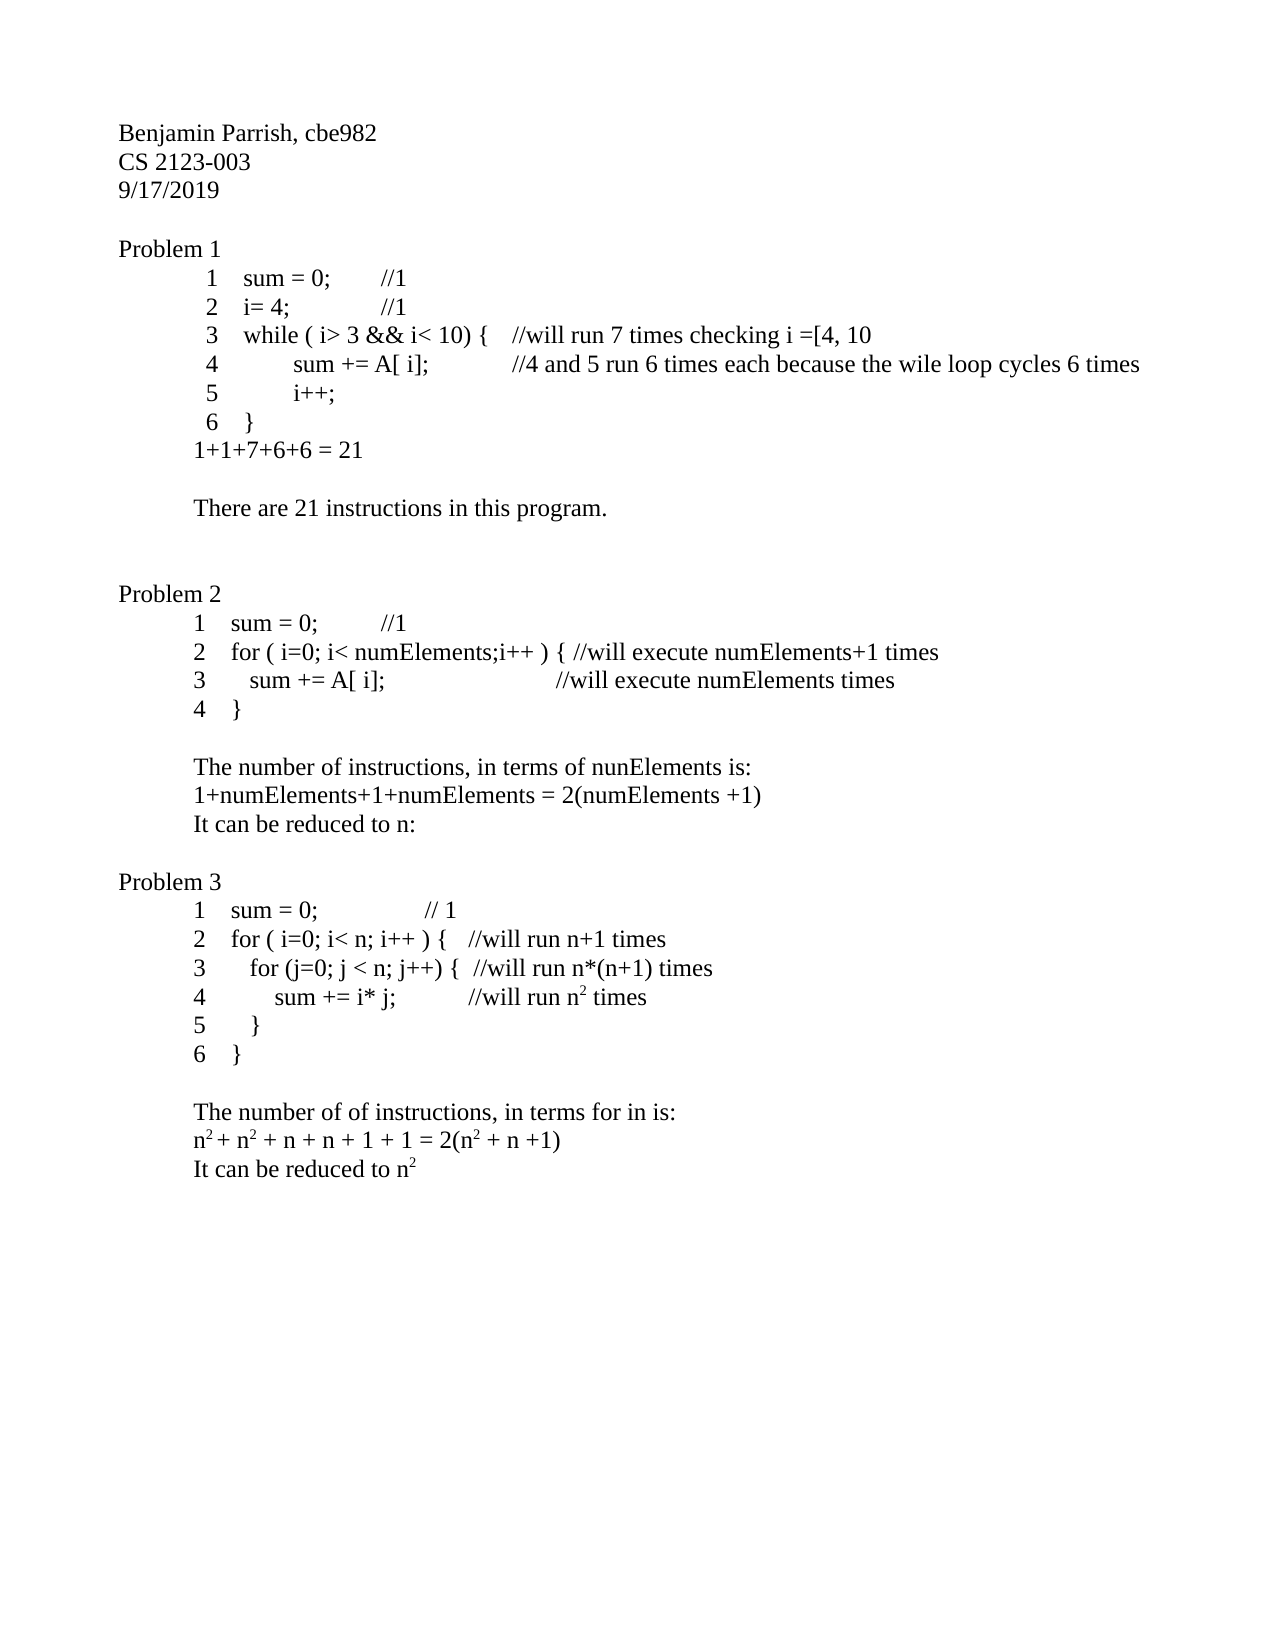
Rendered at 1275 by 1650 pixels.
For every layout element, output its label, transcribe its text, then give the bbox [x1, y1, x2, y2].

text 4 } [118, 694, 1157, 723]
text 4 sum += i* j; //will run n2 times [118, 982, 1157, 1011]
text 4 sum += A[ i]; //4 and 5 run 6 times each because the wile loop cycles 6 times [118, 349, 1157, 378]
text 3 sum += A[ i]; //will execute numElements times [118, 666, 1157, 694]
text The number of of instructions, in terms for in is: [118, 1097, 1157, 1126]
text It can be reduced to n: [118, 809, 1157, 838]
text 3 for (j=0; j < n; j++) { //will run n*(n+1) times [118, 953, 1157, 982]
text It can be reduced to n2 [118, 1154, 1157, 1183]
text n2 + n2 + n + n + 1 + 1 = 2(n2 + n +1) [118, 1126, 1157, 1154]
text 3 while ( i> 3 && i< 10) { //will run 7 times checking i =[4, 10 [118, 321, 1157, 349]
text 5 } [118, 1011, 1157, 1039]
text 1 sum = 0; // 1 [118, 896, 1157, 924]
text 1+numElements+1+numElements = 2(numElements +1) [118, 781, 1157, 809]
text 1 sum = 0; //1 [118, 608, 1157, 637]
text 2 for ( i=0; i< numElements;i++ ) { //will execute numElements+1 times [118, 637, 1157, 666]
text Problem 2 [118, 579, 1157, 608]
text 5 i++; [118, 378, 1157, 407]
text 1 sum = 0; //1 [118, 263, 1157, 292]
text The number of instructions, in terms of nunElements is: [118, 752, 1157, 781]
text Problem 3 [118, 867, 1157, 896]
text Problem 1 [118, 234, 1157, 263]
text There are 21 instructions in this program. [118, 493, 1157, 522]
text 2 i= 4; //1 [118, 292, 1157, 321]
text 6 } [118, 1039, 1157, 1068]
text 1+1+7+6+6 = 21 [118, 436, 1157, 464]
text 2 for ( i=0; i< n; i++ ) { //will run n+1 times [118, 924, 1157, 953]
text 6 } [118, 407, 1157, 436]
